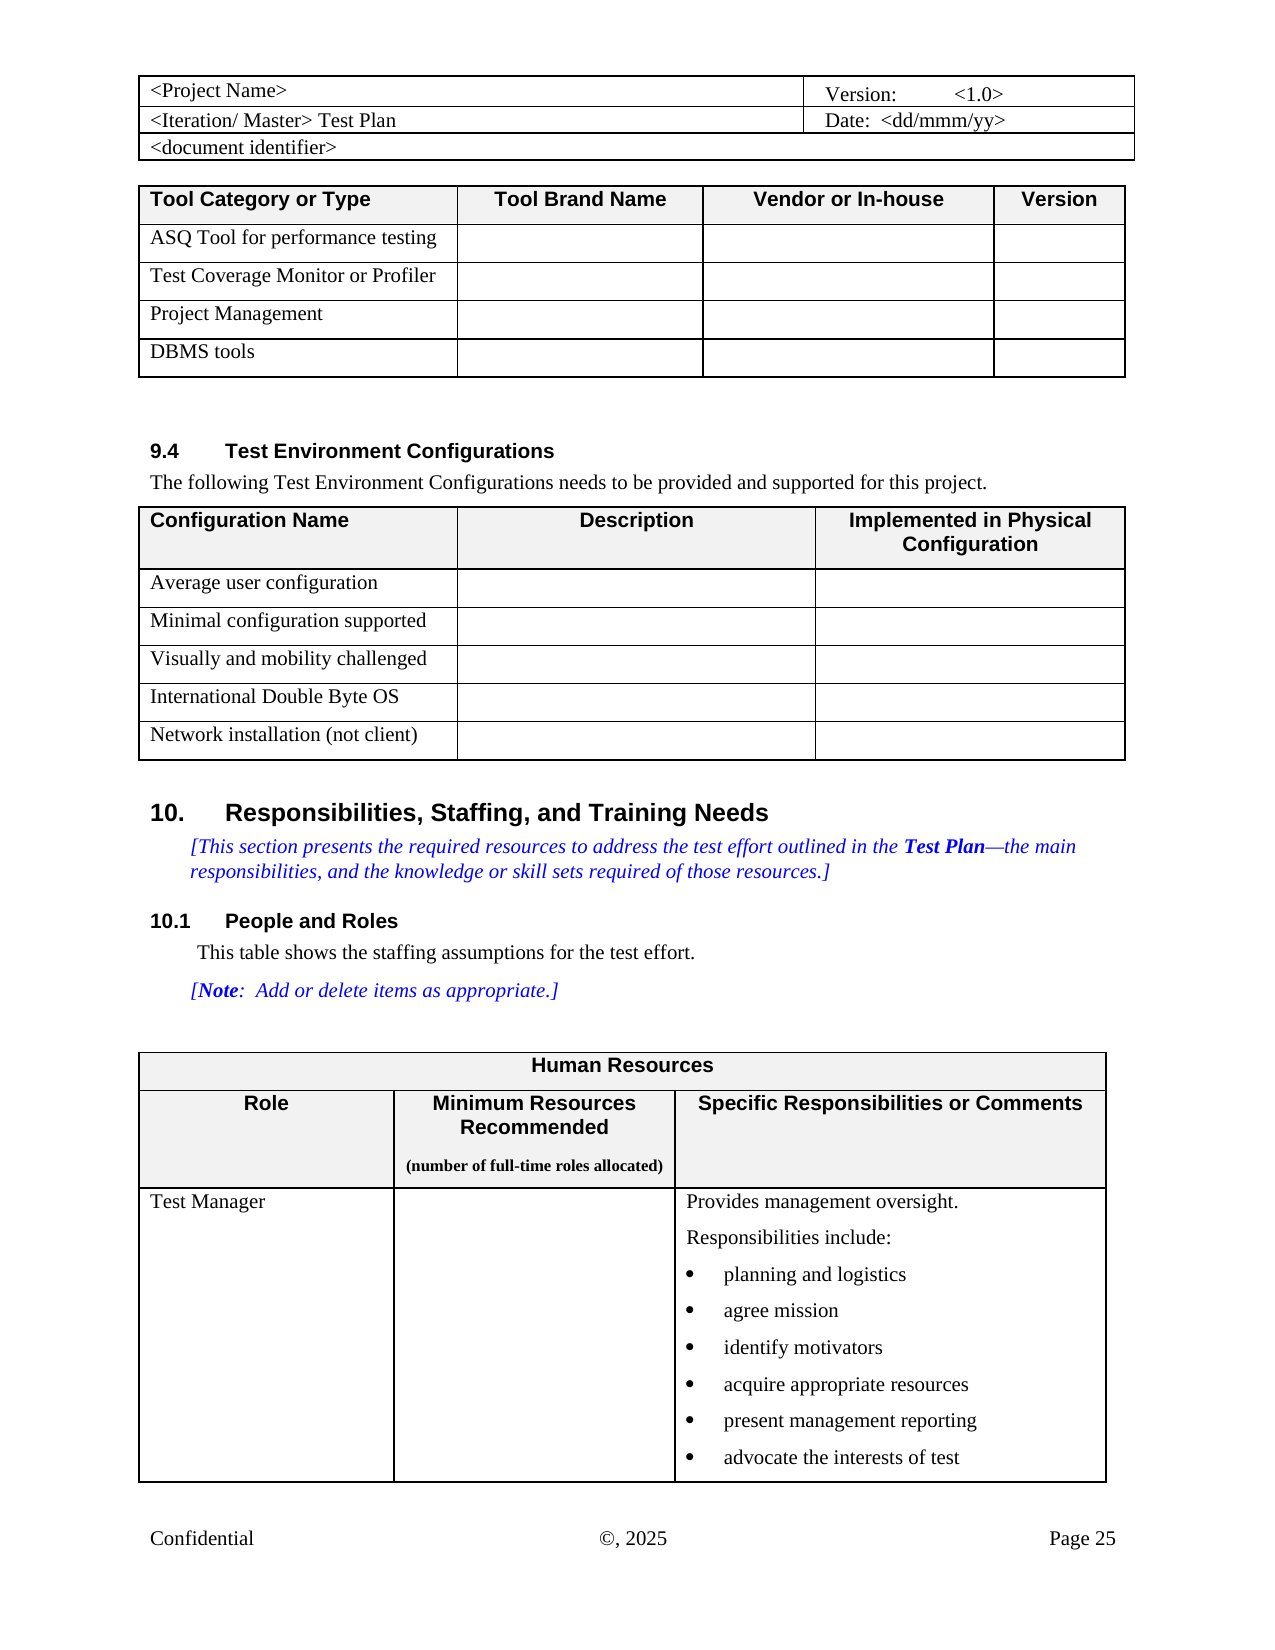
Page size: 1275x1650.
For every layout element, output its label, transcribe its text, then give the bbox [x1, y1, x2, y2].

table_header Implemented in Physical Configuration [816, 508, 1124, 568]
table_cell International Double Byte OS [140, 684, 457, 721]
table_cell [458, 263, 702, 300]
text This table shows the staffing assumptions for the test effort. [150, 939, 1125, 964]
table_cell [458, 225, 702, 262]
table_header Version [995, 187, 1124, 223]
table_cell [704, 263, 993, 300]
table_cell [995, 340, 1124, 376]
table_cell [395, 1189, 674, 1481]
table_cell [816, 608, 1124, 644]
table_cell [816, 570, 1124, 606]
table_header Tool Brand Name [458, 187, 702, 223]
table_cell [704, 301, 993, 338]
table_cell [995, 225, 1124, 262]
table_cell [704, 225, 993, 262]
table_cell Test Manager [140, 1189, 393, 1481]
text [Note: Add or delete items as appropriate.] [190, 977, 1125, 1002]
table_cell [704, 340, 993, 376]
table_cell Visually and mobility challenged [140, 646, 457, 683]
table_cell [458, 722, 815, 759]
table_header Vendor or In-house [704, 187, 993, 223]
table_header Tool Category or Type [140, 187, 457, 223]
text [This section presents the required resources to address the test effort outlined in the Test Plan—the main responsibilities, and the knowledge or skill sets required of those resources.] [190, 833, 1125, 883]
table_cell [458, 646, 815, 683]
table_cell [458, 340, 702, 376]
table_cell DBMS tools [140, 340, 457, 376]
table_cell Specific Responsibilities or Comments [676, 1091, 1105, 1187]
table_cell [816, 684, 1124, 721]
table_cell [995, 301, 1124, 338]
table_cell [458, 608, 815, 644]
table_cell [458, 570, 815, 606]
table_cell Role [140, 1091, 393, 1187]
table_header Description [458, 508, 815, 568]
table_cell [995, 263, 1124, 300]
subtitle Test Environment Configurations [150, 437, 1125, 462]
table_cell ASQ Tool for performance testing [140, 225, 457, 262]
table_cell Test Coverage Monitor or Profiler [140, 263, 457, 300]
table_cell [458, 301, 702, 338]
table_cell Network installation (not client) [140, 722, 457, 759]
table_cell Project Management [140, 301, 457, 338]
table_cell Minimal configuration supported [140, 608, 457, 644]
table_cell Average user configuration [140, 570, 457, 606]
table_cell Provides management oversight. Responsibilities include: planning and logistics agree mission identify motivators acquire appropriate resources present management reporting advocate the interests of test evaluate effectiveness of test effort [676, 1189, 1105, 1481]
table_cell [816, 722, 1124, 759]
table_cell Minimum Resources Recommended (number of full-time roles allocated) [395, 1091, 674, 1187]
subtitle Responsibilities, Staffing, and Training Needs [150, 798, 1125, 827]
table_header Human Resources [140, 1053, 1105, 1090]
table_cell [458, 684, 815, 721]
table_cell [816, 646, 1124, 683]
text The following Test Environment Configurations needs to be provided and supported for this project. [150, 469, 1125, 494]
table_header Configuration Name [140, 508, 457, 568]
subtitle People and Roles [150, 908, 1125, 933]
